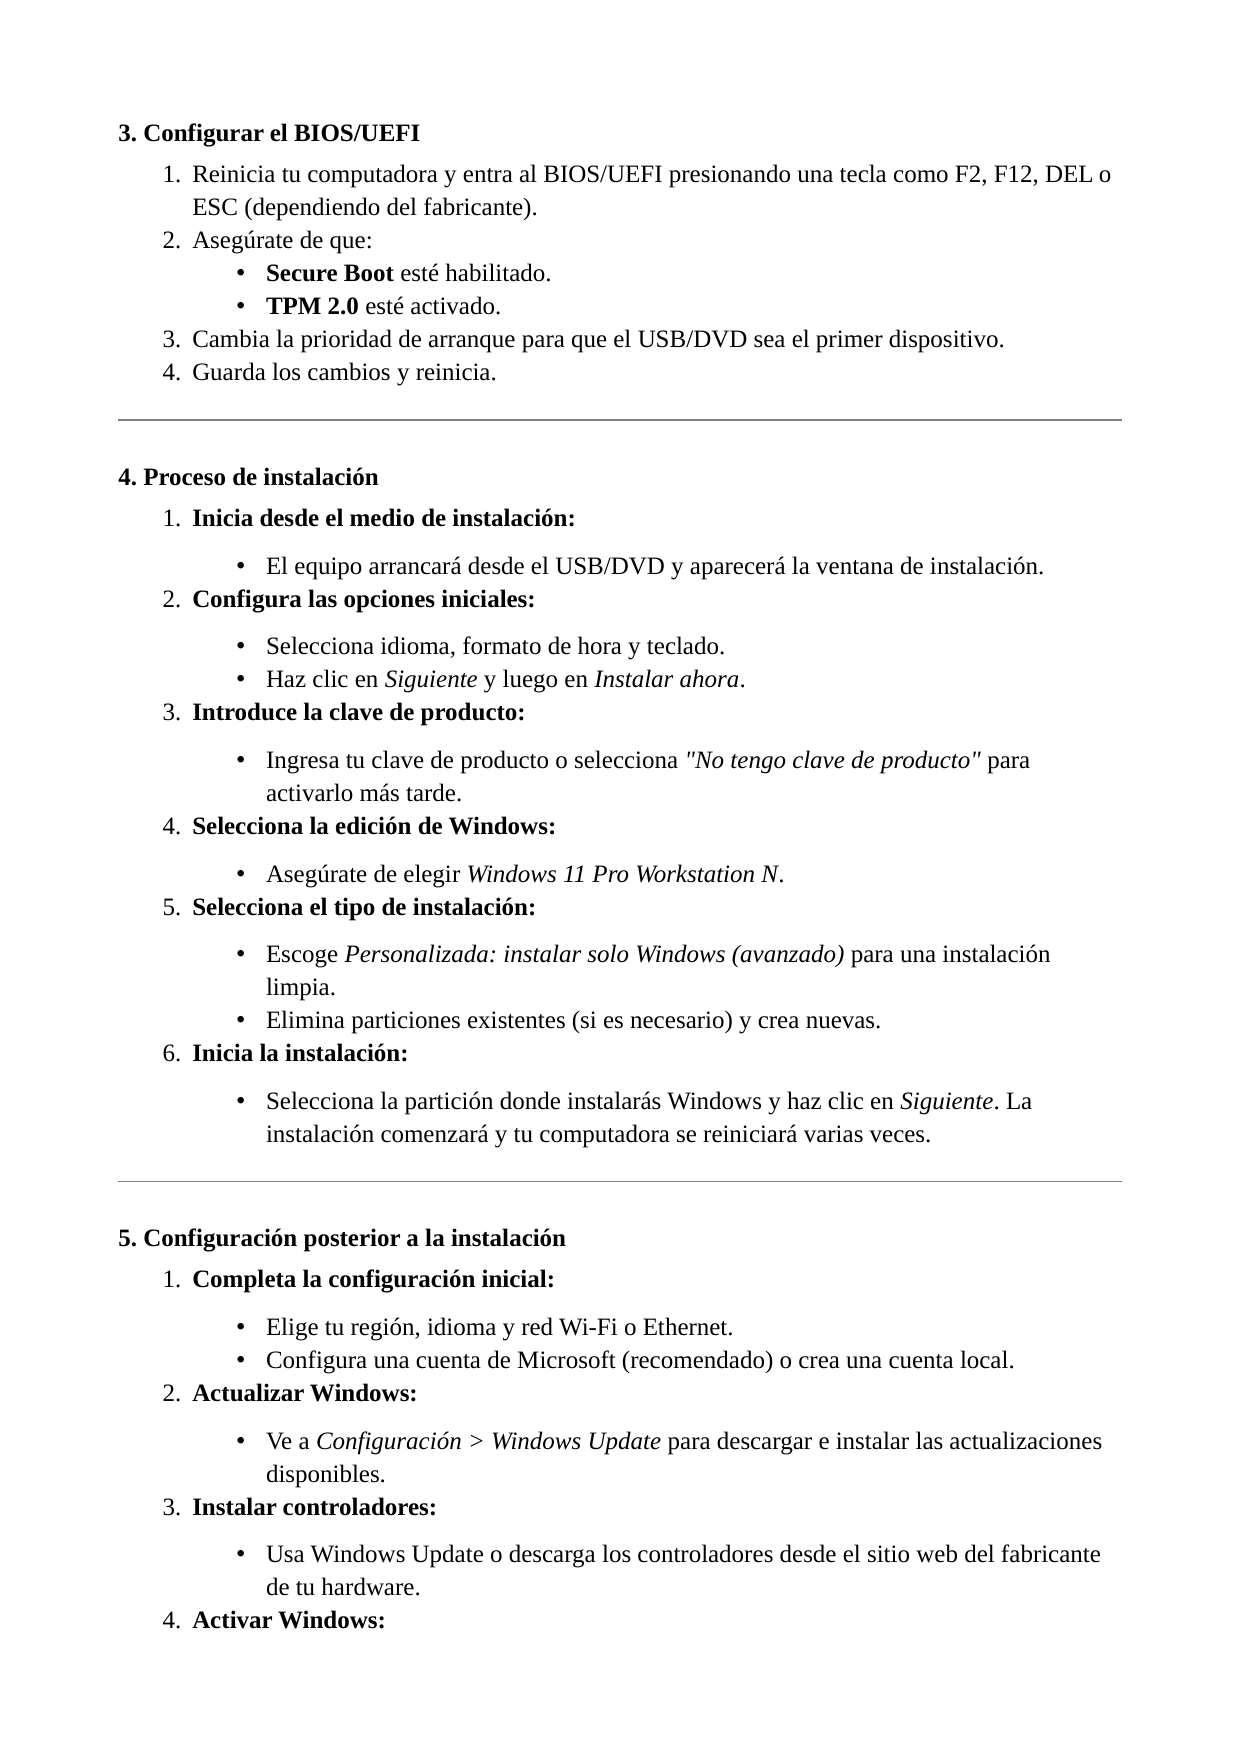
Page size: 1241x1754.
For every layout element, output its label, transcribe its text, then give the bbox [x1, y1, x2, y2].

list Selecciona la partición donde instalarás Windows y haz clic en Siguiente. La instalación comenzará y tu computadora se reiniciará varias veces. [236, 1086, 1122, 1148]
list Configura las opciones iniciales: [162, 584, 1122, 612]
list Inicia la instalación: [162, 1038, 1122, 1067]
list Guarda los cambios y reinicia. [162, 357, 1122, 386]
list Inicia desde el medio de instalación: [162, 503, 1122, 532]
list El equipo arrancará desde el USB/DVD y aparecerá la ventana de instalación. [236, 551, 1122, 579]
list Elige tu región, idioma y red Wi-Fi o Ethernet. [236, 1312, 1122, 1341]
list Instalar controladores: [162, 1492, 1122, 1521]
list Usa Windows Update o descarga los controladores desde el sitio web del fabricante de tu hardware. [236, 1539, 1122, 1601]
list Selecciona la edición de Windows: [162, 811, 1122, 840]
list Ingresa tu clave de producto o selecciona "No tengo clave de producto" para activarlo más tarde. [236, 745, 1122, 807]
list Configura una cuenta de Microsoft (recomendado) o crea una cuenta local. [236, 1345, 1122, 1374]
list Escoge Personalizada: instalar solo Windows (avanzado) para una instalación limpia. [236, 939, 1122, 1001]
list Cambia la prioridad de arranque para que el USB/DVD sea el primer dispositivo. [162, 324, 1122, 353]
list Selecciona el tipo de instalación: [162, 892, 1122, 920]
subtitle 5. Configuración posterior a la instalación [118, 1223, 1122, 1252]
list Elimina particiones existentes (si es necesario) y crea nuevas. [236, 1005, 1122, 1034]
list Actualizar Windows: [162, 1378, 1122, 1407]
list Completa la configuración inicial: [162, 1264, 1122, 1293]
list Introduce la clave de producto: [162, 697, 1122, 726]
list Activar Windows: [162, 1606, 1122, 1634]
list Asegúrate de elegir Windows 11 Pro Workstation N. [236, 859, 1122, 887]
list TPM 2.0 esté activado. [236, 291, 1122, 320]
list Haz clic en Siguiente y luego en Instalar ahora. [236, 664, 1122, 693]
list Asegúrate de que: [162, 225, 1122, 254]
list Secure Boot esté habilitado. [236, 258, 1122, 287]
list Selecciona idioma, formato de hora y teclado. [236, 631, 1122, 660]
list Ve a Configuración > Windows Update para descargar e instalar las actualizaciones disponibles. [236, 1426, 1122, 1488]
subtitle 3. Configurar el BIOS/UEFI [118, 118, 1122, 147]
list Reinicia tu computadora y entra al BIOS/UEFI presionando una tecla como F2, F12, DEL o ESC (dependiendo del fabricante). [162, 159, 1122, 221]
subtitle 4. Proceso de instalación [118, 462, 1122, 491]
